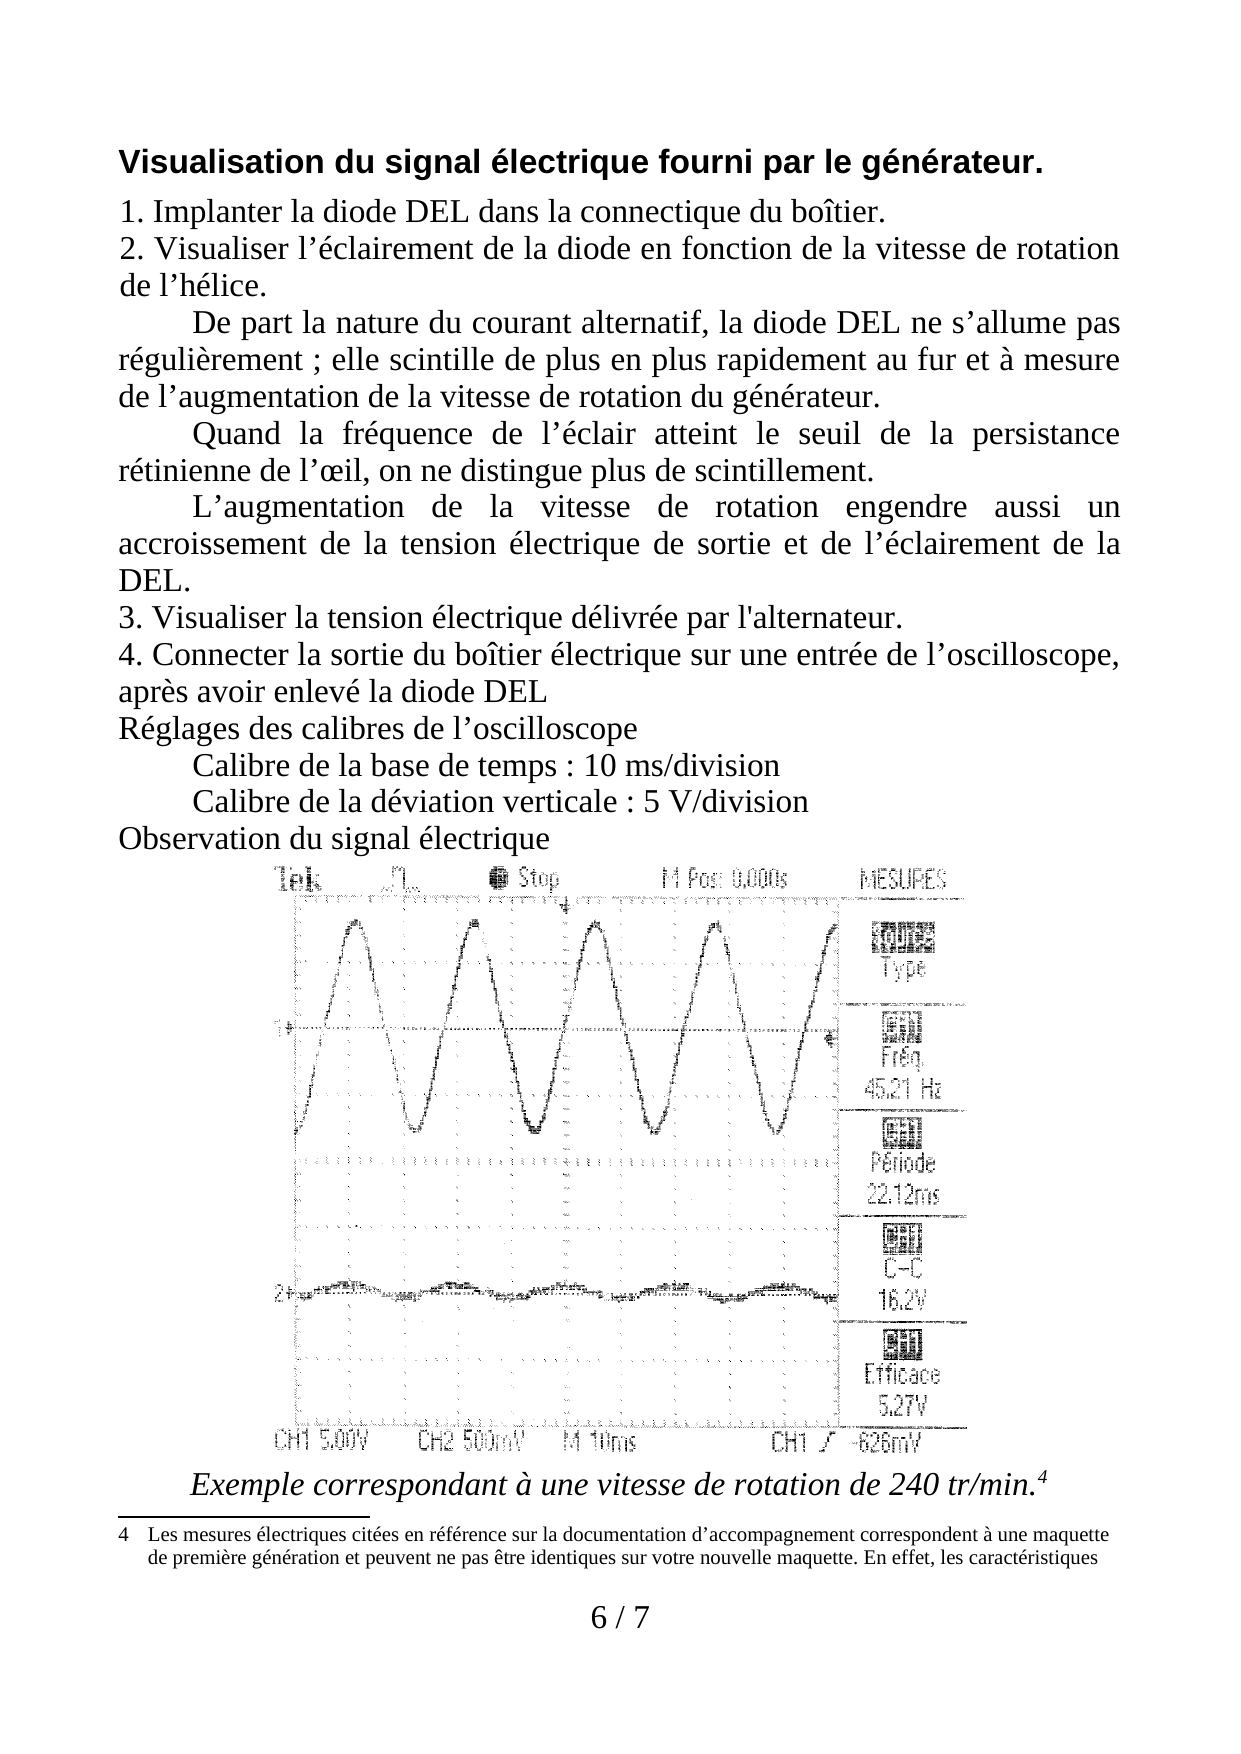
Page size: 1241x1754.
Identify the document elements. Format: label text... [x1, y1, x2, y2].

text Les mesures électriques citées en référence sur la documentation d’accompagnement correspondent à une maquette de première génération et peuvent ne pas être identiques sur votre nouvelle maquette. En effet, les caractéristiques [118, 1523, 1122, 1569]
picture [273, 866, 967, 1457]
text Calibre de la déviation verticale : 5 V/division [192, 783, 1122, 820]
text L’augmentation de la vitesse de rotation engendre aussi un accroissement de la tension électrique de sortie et de l’éclairement de la DEL. [118, 488, 1122, 599]
text 4. Connecter la sortie du boîtier électrique sur une entrée de l’oscilloscope, après avoir enlevé la diode DEL [118, 636, 1122, 709]
text Calibre de la base de temps : 10 ms/division [192, 746, 1122, 783]
text Exemple correspondant à une vitesse de rotation de 240 tr/min. [118, 1466, 1122, 1503]
subtitle Visualisation du signal électrique fourni par le générateur. [118, 143, 1122, 181]
text Observation du signal électrique [118, 820, 1122, 857]
text 3. Visualiser la tension électrique délivrée par l'alternateur. [118, 599, 1122, 636]
text De part la nature du courant alternatif, la diode DEL ne s’allume pas régulièrement ; elle scintille de plus en plus rapidement au fur et à mesure de l’augmentation de la vitesse de rotation du générateur. [118, 304, 1122, 414]
text Réglages des calibres de l’oscilloscope [118, 709, 1122, 746]
list 1. Implanter la diode DEL dans la connectique du boîtier. [82, 193, 1122, 230]
list 2. Visualiser l’éclairement de la diode en fonction de la vitesse de rotation de l’hélice. [82, 230, 1122, 304]
text Quand la fréquence de l’éclair atteint le seuil de la persistance rétinienne de l’œil, on ne distingue plus de scintillement. [118, 414, 1122, 488]
